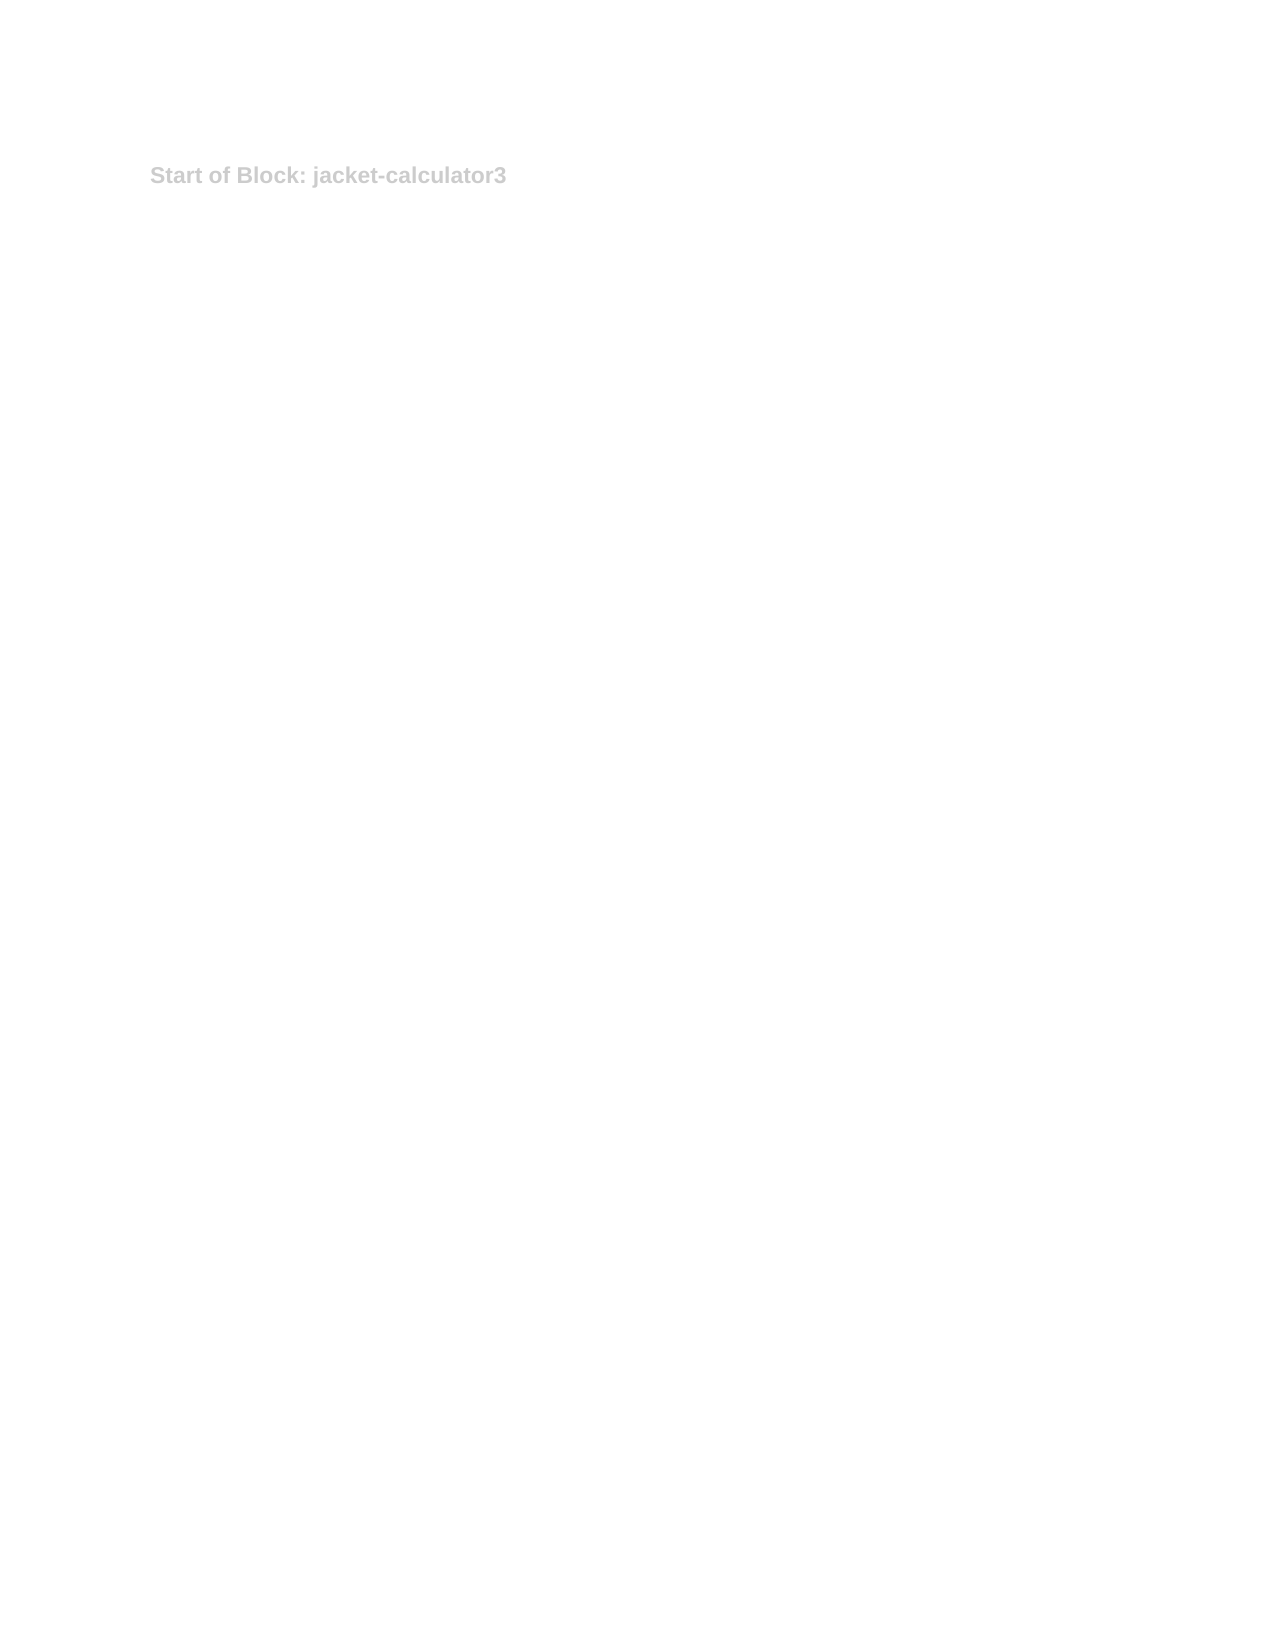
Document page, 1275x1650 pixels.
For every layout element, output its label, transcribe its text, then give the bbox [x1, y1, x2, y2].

text Start of Block: jacket-calculator3 [150, 162, 1125, 189]
